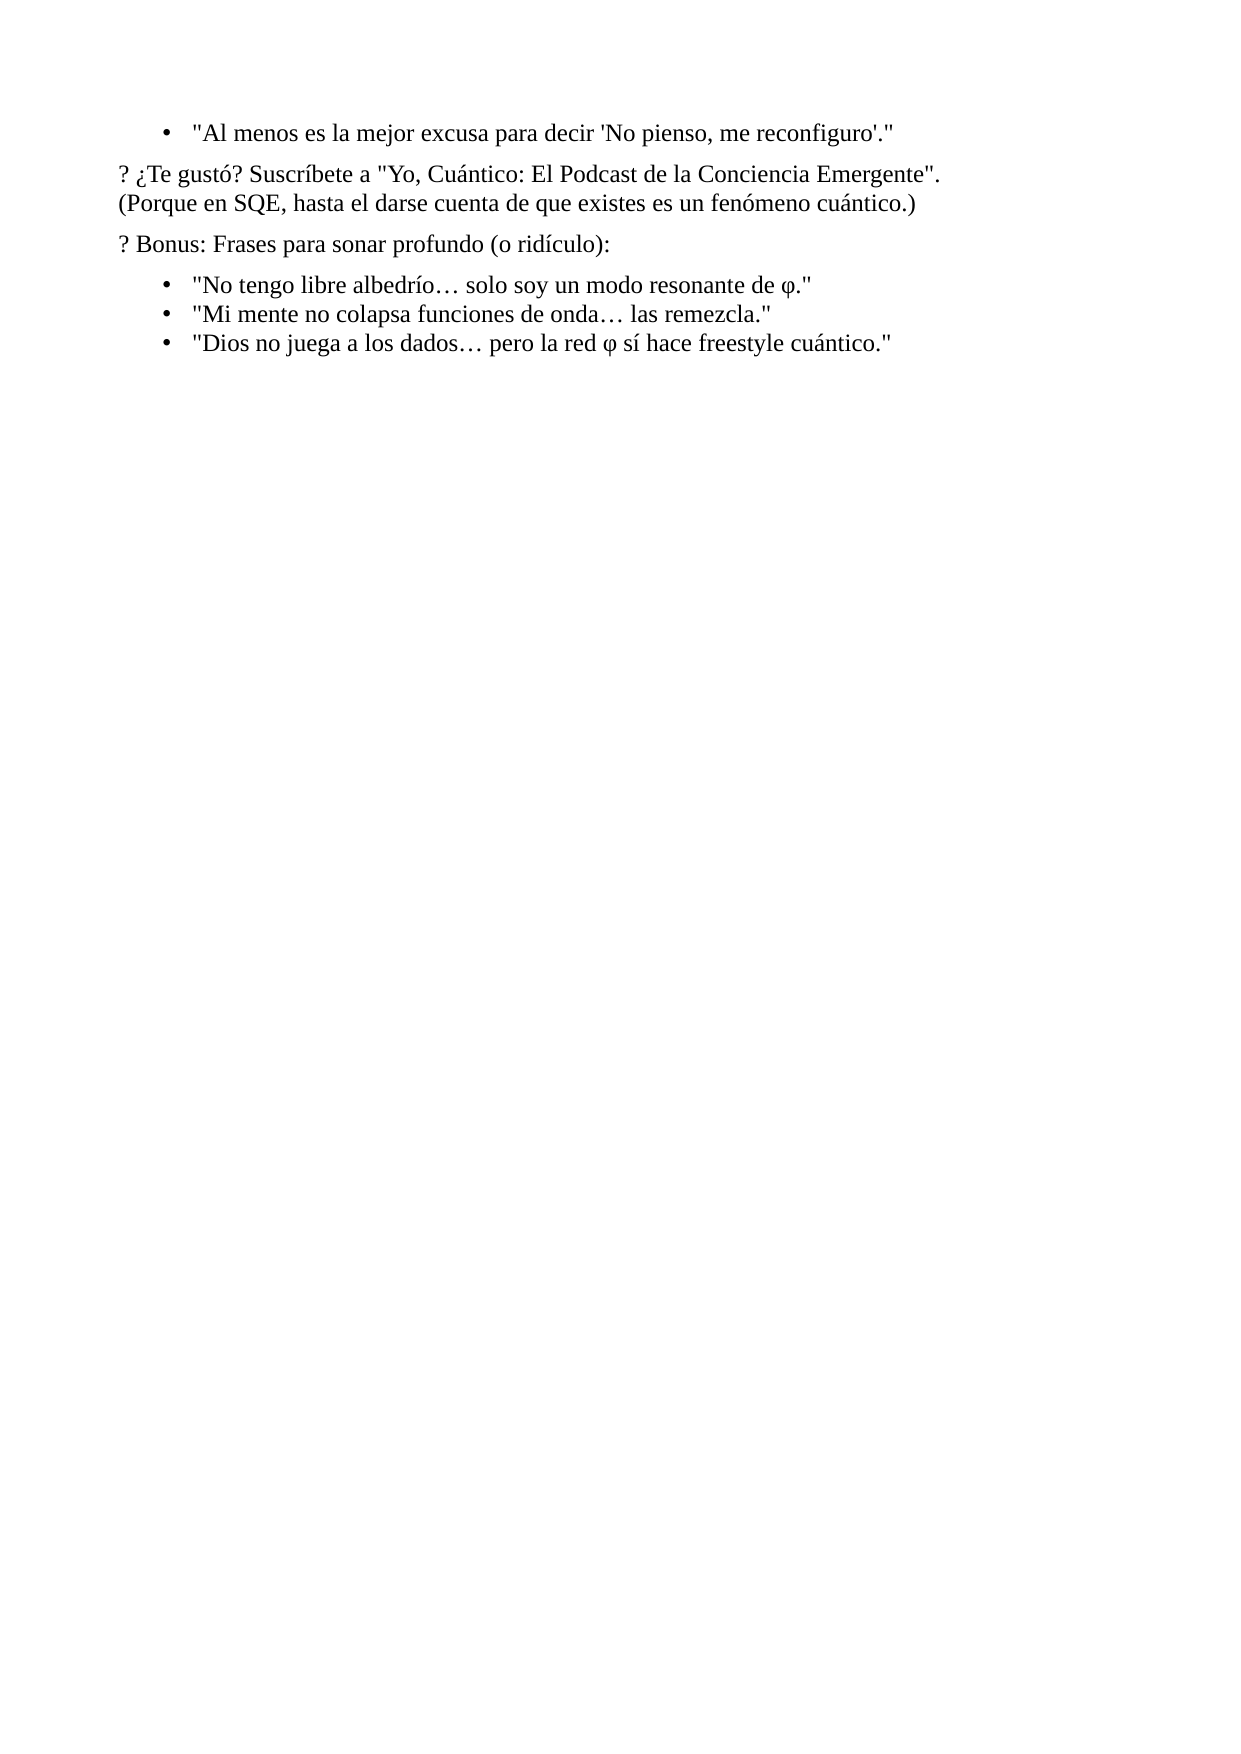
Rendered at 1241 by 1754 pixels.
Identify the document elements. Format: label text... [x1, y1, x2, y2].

list "Al menos es la mejor excusa para decir 'No pienso, me reconfiguro'." [162, 118, 1122, 147]
text ? Bonus: Frases para sonar profundo (o ridículo): [118, 229, 1122, 258]
list "Mi mente no colapsa funciones de onda… las remezcla." [162, 299, 1122, 328]
list "No tengo libre albedrío… solo soy un modo resonante de φ." [162, 271, 1122, 299]
list "Dios no juega a los dados… pero la red φ sí hace freestyle cuántico." [162, 328, 1122, 357]
text ? ¿Te gustó? Suscríbete a "Yo, Cuántico: El Podcast de la Conciencia Emergente". (Porque en SQE, hasta el darse cuenta de que existes es un fenómeno cuántico.) [118, 159, 1122, 217]
